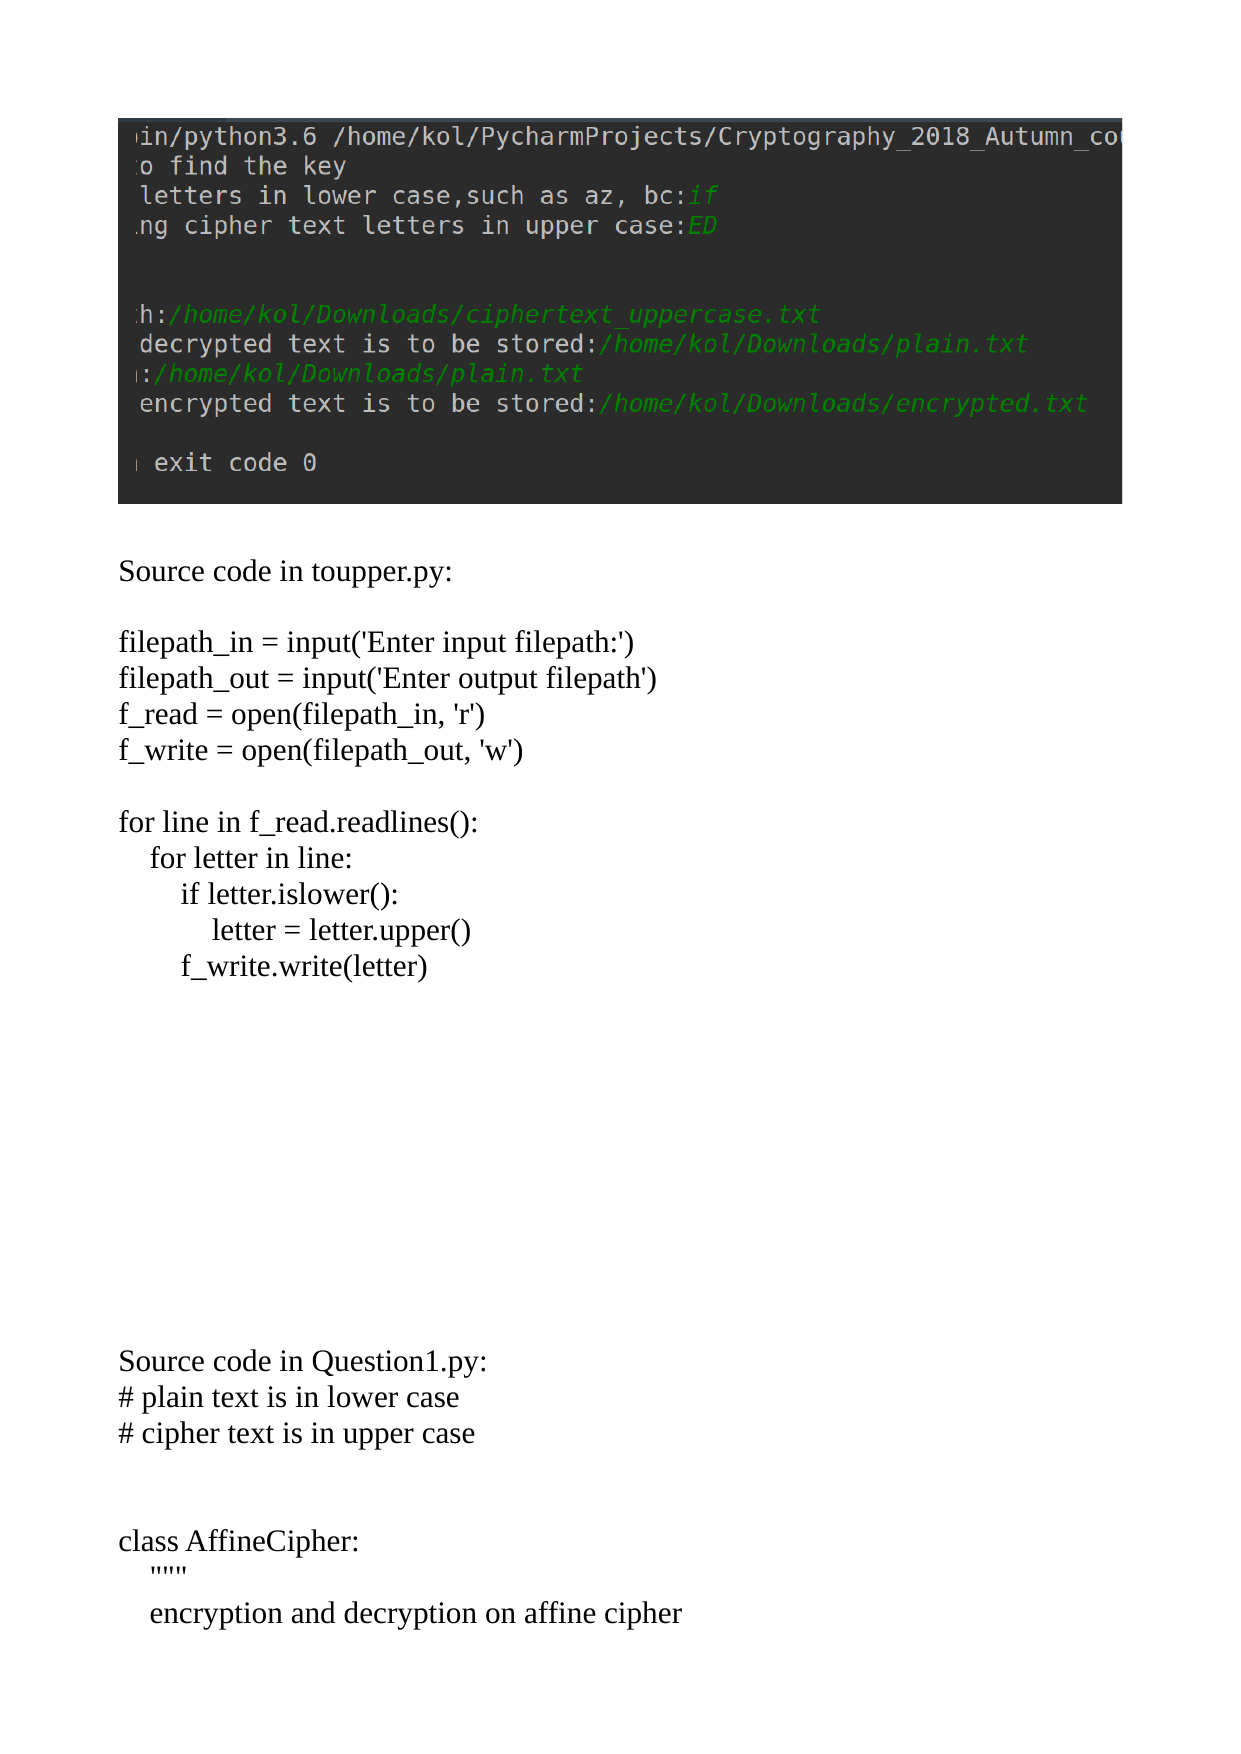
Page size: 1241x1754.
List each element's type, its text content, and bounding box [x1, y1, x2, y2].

text # plain text is in lower case [118, 1378, 1122, 1414]
text class AffineCipher: [118, 1522, 1122, 1558]
text """ [118, 1558, 1122, 1594]
text for letter in line: [118, 839, 1122, 875]
text letter = letter.upper() [118, 911, 1122, 947]
text f_write = open(filepath_out, 'w') [118, 732, 1122, 767]
text Source code in toupper.py: [118, 552, 1122, 588]
text if letter.islower(): [118, 875, 1122, 911]
text filepath_out = input('Enter output filepath') [118, 660, 1122, 696]
text f_read = open(filepath_in, 'r') [118, 696, 1122, 732]
text Source code in Question1.py: [118, 1342, 1122, 1378]
text # cipher text is in upper case [118, 1414, 1122, 1450]
text encryption and decryption on affine cipher [118, 1594, 1122, 1630]
text for line in f_read.readlines(): [118, 803, 1122, 839]
text f_write.write(letter) [118, 947, 1122, 983]
picture [118, 118, 1123, 504]
text filepath_in = input('Enter input filepath:') [118, 624, 1122, 660]
